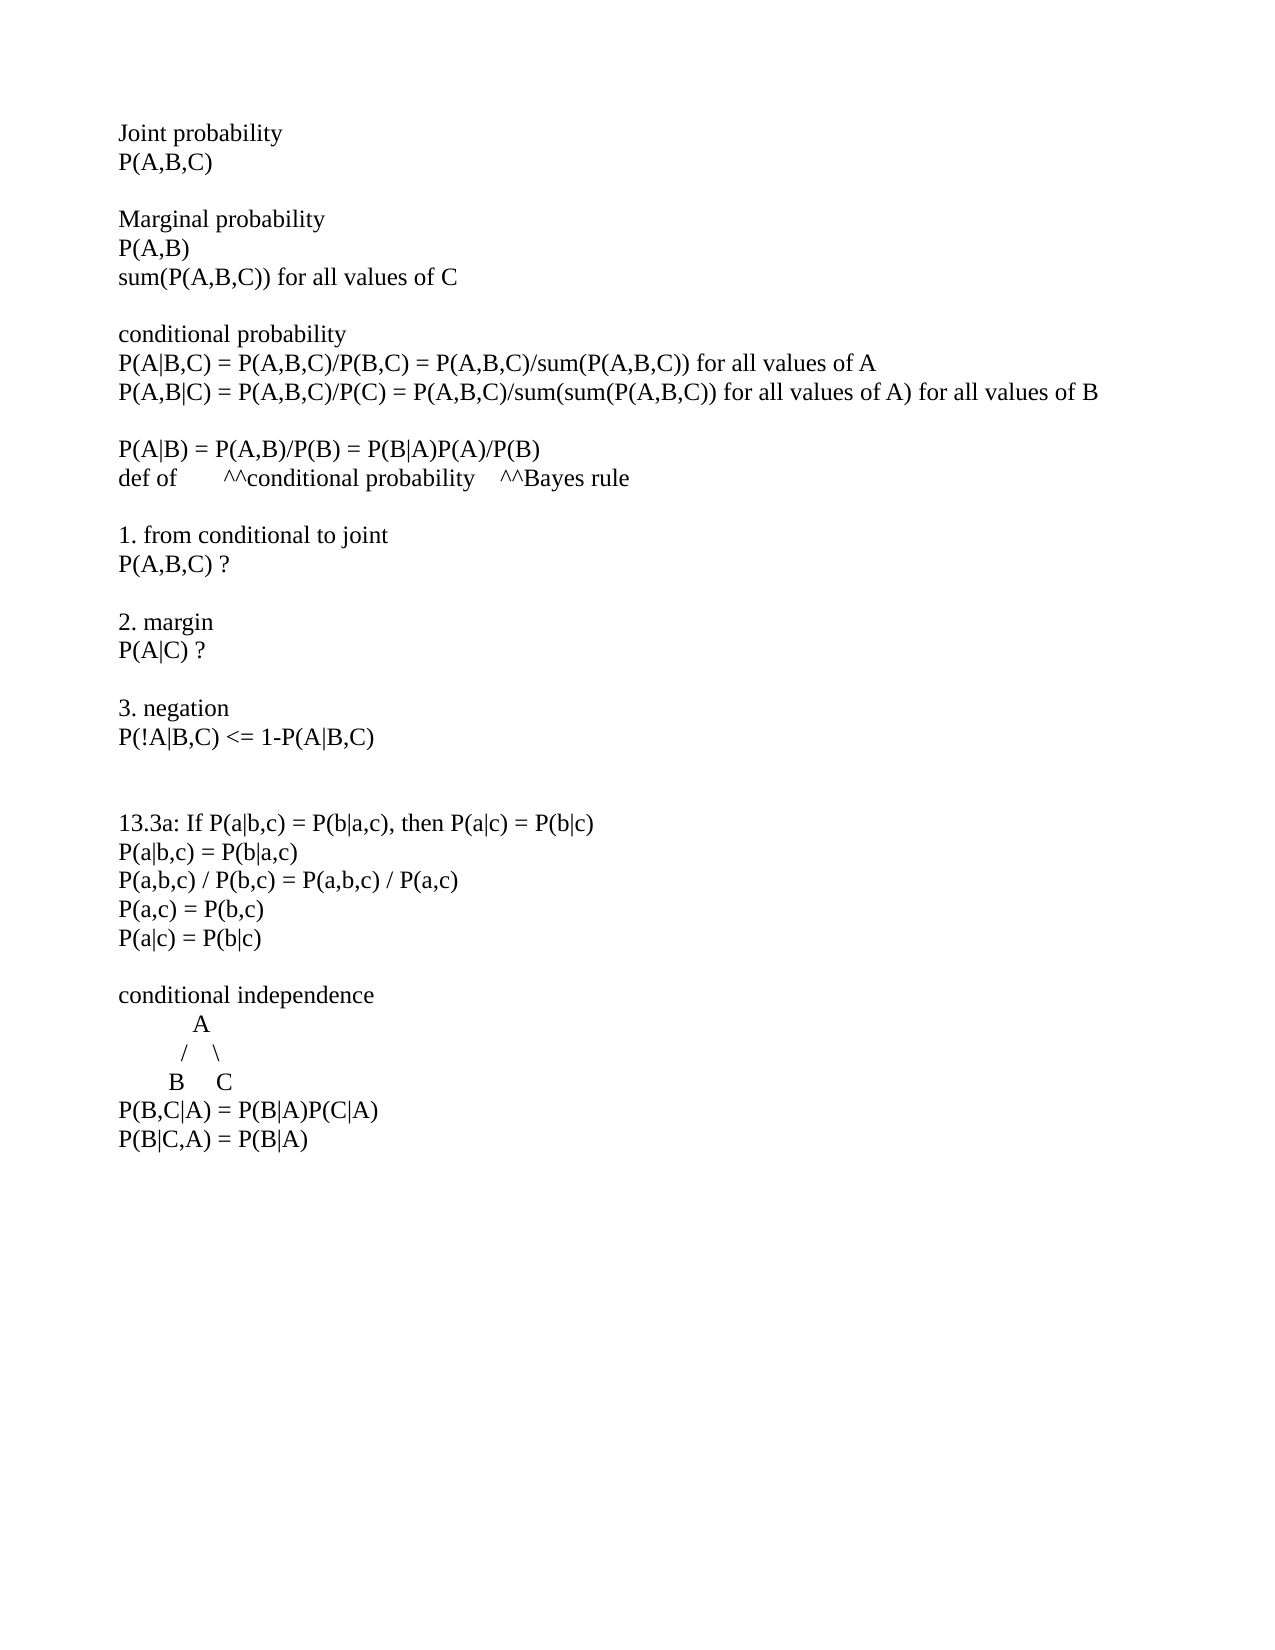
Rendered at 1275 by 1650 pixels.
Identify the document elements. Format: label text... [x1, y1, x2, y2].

text P(A|C) ? [118, 636, 1157, 664]
text P(A|B) = P(A,B)/P(B) = P(B|A)P(A)/P(B) [118, 434, 1157, 463]
text 3. negation [118, 693, 1157, 722]
text def of ^^conditional probability ^^Bayes rule [118, 463, 1157, 492]
text Joint probability [118, 118, 1157, 147]
text P(A,B|C) = P(A,B,C)/P(C) = P(A,B,C)/sum(sum(P(A,B,C)) for all values of A) for all values of B [118, 377, 1157, 406]
text conditional independence [118, 981, 1157, 1009]
text / \ [118, 1038, 1157, 1067]
text 2. margin [118, 607, 1157, 636]
text P(!A|B,C) <= 1-P(A|B,C) [118, 722, 1157, 751]
text A [118, 1009, 1157, 1038]
text P(A|B,C) = P(A,B,C)/P(B,C) = P(A,B,C)/sum(P(A,B,C)) for all values of A [118, 348, 1157, 377]
text conditional probability [118, 319, 1157, 348]
text P(a|b,c) = P(b|a,c) [118, 837, 1157, 866]
text sum(P(A,B,C)) for all values of C [118, 262, 1157, 291]
text P(A,B) [118, 233, 1157, 262]
text B C [118, 1067, 1157, 1096]
text P(B|C,A) = P(B|A) [118, 1124, 1157, 1153]
text P(a,c) = P(b,c) [118, 894, 1157, 923]
text P(a,b,c) / P(b,c) = P(a,b,c) / P(a,c) [118, 866, 1157, 894]
text P(A,B,C) [118, 147, 1157, 176]
text P(A,B,C) ? [118, 549, 1157, 578]
text Marginal probability [118, 204, 1157, 233]
text P(B,C|A) = P(B|A)P(C|A) [118, 1096, 1157, 1124]
text 13.3a: If P(a|b,c) = P(b|a,c), then P(a|c) = P(b|c) [118, 808, 1157, 837]
text 1. from conditional to joint [118, 521, 1157, 549]
text P(a|c) = P(b|c) [118, 923, 1157, 952]
